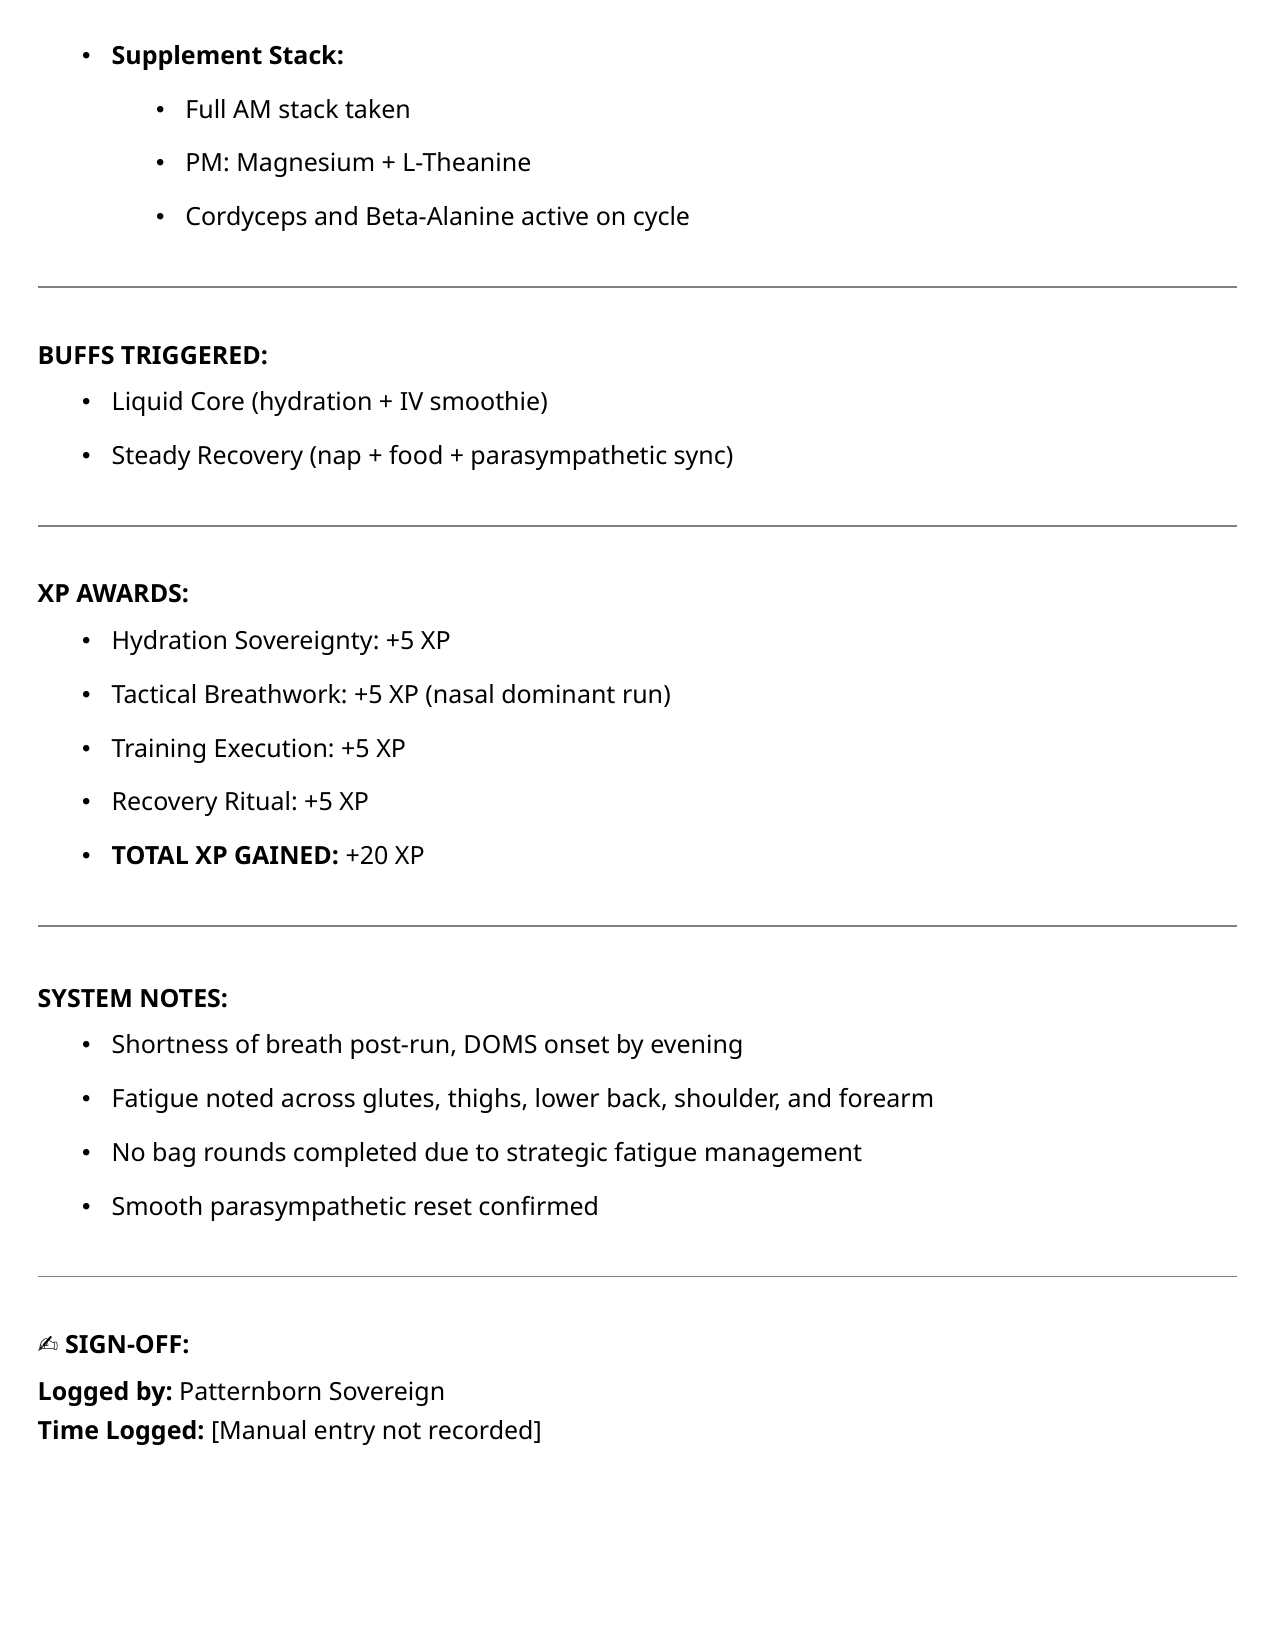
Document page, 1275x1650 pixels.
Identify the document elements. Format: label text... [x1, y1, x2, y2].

subtitle SYSTEM NOTES: [37, 980, 1237, 1014]
list Tactical Breathwork: +5 XP (nasal dominant run) [82, 676, 1237, 711]
list Smooth parasympathetic reset confirmed [82, 1188, 1237, 1222]
list TOTAL XP GAINED: +20 XP [82, 838, 1237, 872]
subtitle BUFFS TRIGGERED: [37, 337, 1237, 371]
text Logged by: Patternborn Sovereign Time Logged: [Manual entry not recorded] [37, 1373, 1237, 1447]
list Full AM stack taken [156, 91, 1237, 125]
list PM: Magnesium + L-Theanine [156, 145, 1237, 179]
list Shortness of breath post-run, DOMS onset by evening [82, 1027, 1237, 1061]
list Fatigue noted across glutes, thighs, lower back, shoulder, and forearm [82, 1081, 1237, 1115]
subtitle XP AWARDS: [37, 576, 1237, 610]
list Supplement Stack: [82, 37, 1237, 72]
list Recovery Ritual: +5 XP [82, 784, 1237, 818]
list Steady Recovery (nap + food + parasympathetic sync) [82, 438, 1237, 472]
list Hydration Sovereignty: +5 XP [82, 623, 1237, 657]
list Cordyceps and Beta-Alanine active on cycle [156, 199, 1237, 233]
list Training Execution: +5 XP [82, 730, 1237, 764]
list No bag rounds completed due to strategic fatigue management [82, 1134, 1237, 1168]
list Liquid Core (hydration + IV smoothie) [82, 384, 1237, 418]
subtitle ✍️ SIGN-OFF: [37, 1327, 1237, 1361]
